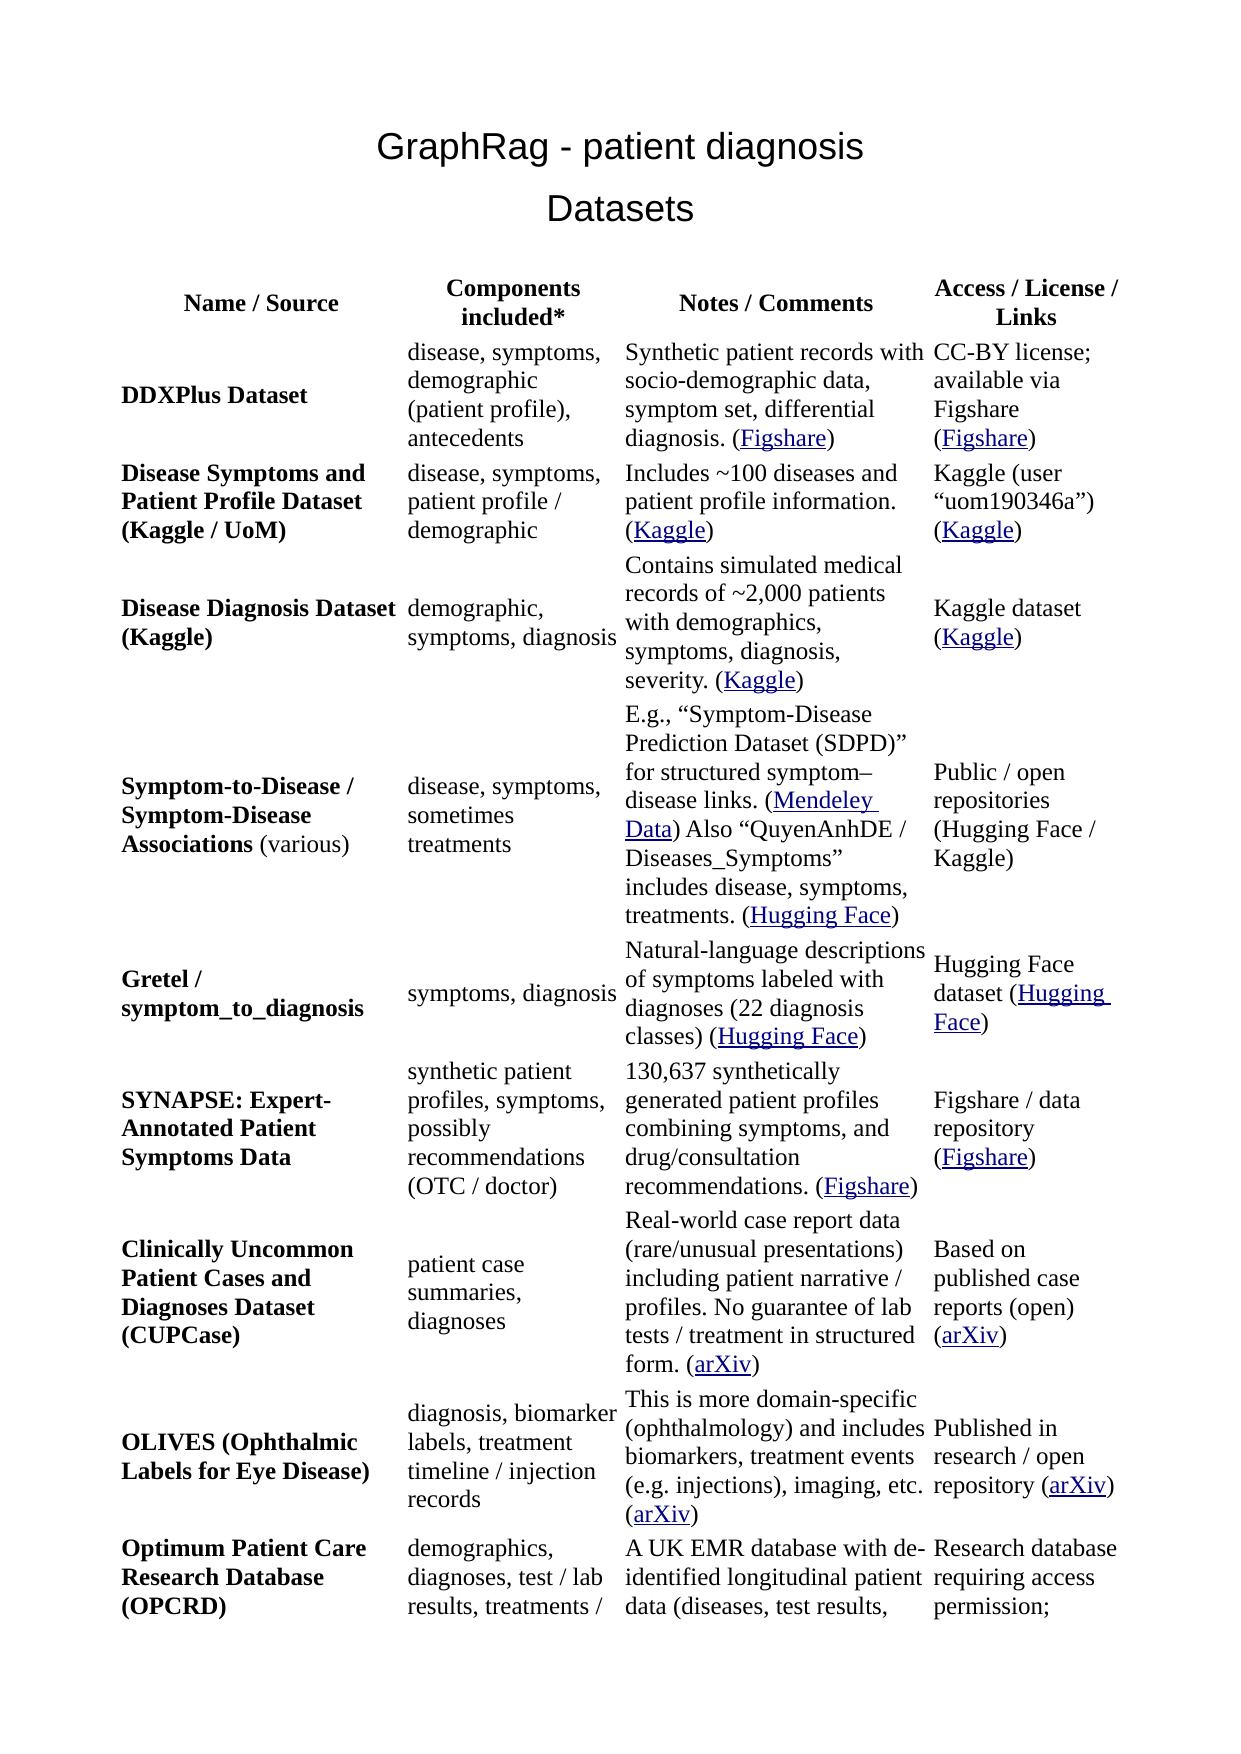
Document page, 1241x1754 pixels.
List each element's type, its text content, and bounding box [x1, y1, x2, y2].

table_header Notes / Comments [622, 271, 930, 334]
table_cell Synthetic patient records with socio-demographic data, symptom set, differential diagnosis. (Figshare) [622, 334, 930, 455]
table_cell Public / open repositories (Hugging Face / Kaggle) [930, 696, 1122, 932]
table_cell demographics, diagnoses, test / lab results, treatments / [404, 1531, 622, 1623]
table_cell synthetic patient profiles, symptoms, possibly recommendations (OTC / doctor) [404, 1053, 622, 1203]
table_cell Kaggle dataset (Kaggle) [930, 547, 1122, 696]
table_cell Natural-language descriptions of symptoms labeled with diagnoses (22 diagnosis classes) (Hugging Face) [622, 932, 930, 1053]
table_cell Hugging Face dataset (Hugging Face) [930, 932, 1122, 1053]
table_header Access / License / Links [930, 271, 1122, 334]
table_cell Includes ~100 diseases and patient profile information. (Kaggle) [622, 455, 930, 547]
table_cell Symptom-to-Disease / Symptom-Disease Associations (various) [118, 696, 404, 932]
subtitle Datasets [118, 186, 1122, 229]
table_cell disease, symptoms, patient profile / demographic [404, 455, 622, 547]
table_cell DDXPlus Dataset [118, 334, 404, 455]
table_cell disease, symptoms, demographic (patient profile), antecedents [404, 334, 622, 455]
table_cell A UK EMR database with de-identified longitudinal patient data (diseases, test results, [622, 1531, 930, 1623]
table_cell Real-world case report data (rare/unusual presentations) including patient narrative / profiles. No guarantee of lab tests / treatment in structured form. (arXiv) [622, 1203, 930, 1381]
table_cell Figshare / data repository (Figshare) [930, 1053, 1122, 1203]
table_cell Published in research / open repository (arXiv) [930, 1381, 1122, 1531]
table_cell Based on published case reports (open) (arXiv) [930, 1203, 1122, 1381]
table_cell Kaggle (user “uom190346a”) (Kaggle) [930, 455, 1122, 547]
table_header Name / Source [118, 271, 404, 334]
table_header Components included* [404, 271, 622, 334]
table_cell SYNAPSE: Expert-Annotated Patient Symptoms Data [118, 1053, 404, 1203]
table_cell diagnosis, biomarker labels, treatment timeline / injection records [404, 1381, 622, 1531]
subtitle GraphRag - patient diagnosis [118, 124, 1122, 167]
table_cell Gretel / symptom_to_diagnosis [118, 932, 404, 1053]
table_cell CC-BY license; available via Figshare (Figshare) [930, 334, 1122, 455]
table_cell disease, symptoms, sometimes treatments [404, 696, 622, 932]
table_cell This is more domain-specific (ophthalmology) and includes biomarkers, treatment events (e.g. injections), imaging, etc. (arXiv) [622, 1381, 930, 1531]
table_cell Optimum Patient Care Research Database (OPCRD) [118, 1531, 404, 1623]
table_cell demographic, symptoms, diagnosis [404, 547, 622, 696]
table_cell E.g., “Symptom-Disease Prediction Dataset (SDPD)” for structured symptom–disease links. (Mendeley Data) Also “QuyenAnhDE / Diseases_Symptoms” includes disease, symptoms, treatments. (Hugging Face) [622, 696, 930, 932]
table_cell patient case summaries, diagnoses [404, 1203, 622, 1381]
table_cell 130,637 synthetically generated patient profiles combining symptoms, and drug/consultation recommendations. (Figshare) [622, 1053, 930, 1203]
table_cell Clinically Uncommon Patient Cases and Diagnoses Dataset (CUPCase) [118, 1203, 404, 1381]
table_cell Disease Diagnosis Dataset (Kaggle) [118, 547, 404, 696]
table_cell Disease Symptoms and Patient Profile Dataset (Kaggle / UoM) [118, 455, 404, 547]
table_cell Research database requiring access permission; [930, 1531, 1122, 1623]
table_cell symptoms, diagnosis [404, 932, 622, 1053]
table_cell Contains simulated medical records of ~2,000 patients with demographics, symptoms, diagnosis, severity. (Kaggle) [622, 547, 930, 696]
table_cell OLIVES (Ophthalmic Labels for Eye Disease) [118, 1381, 404, 1531]
